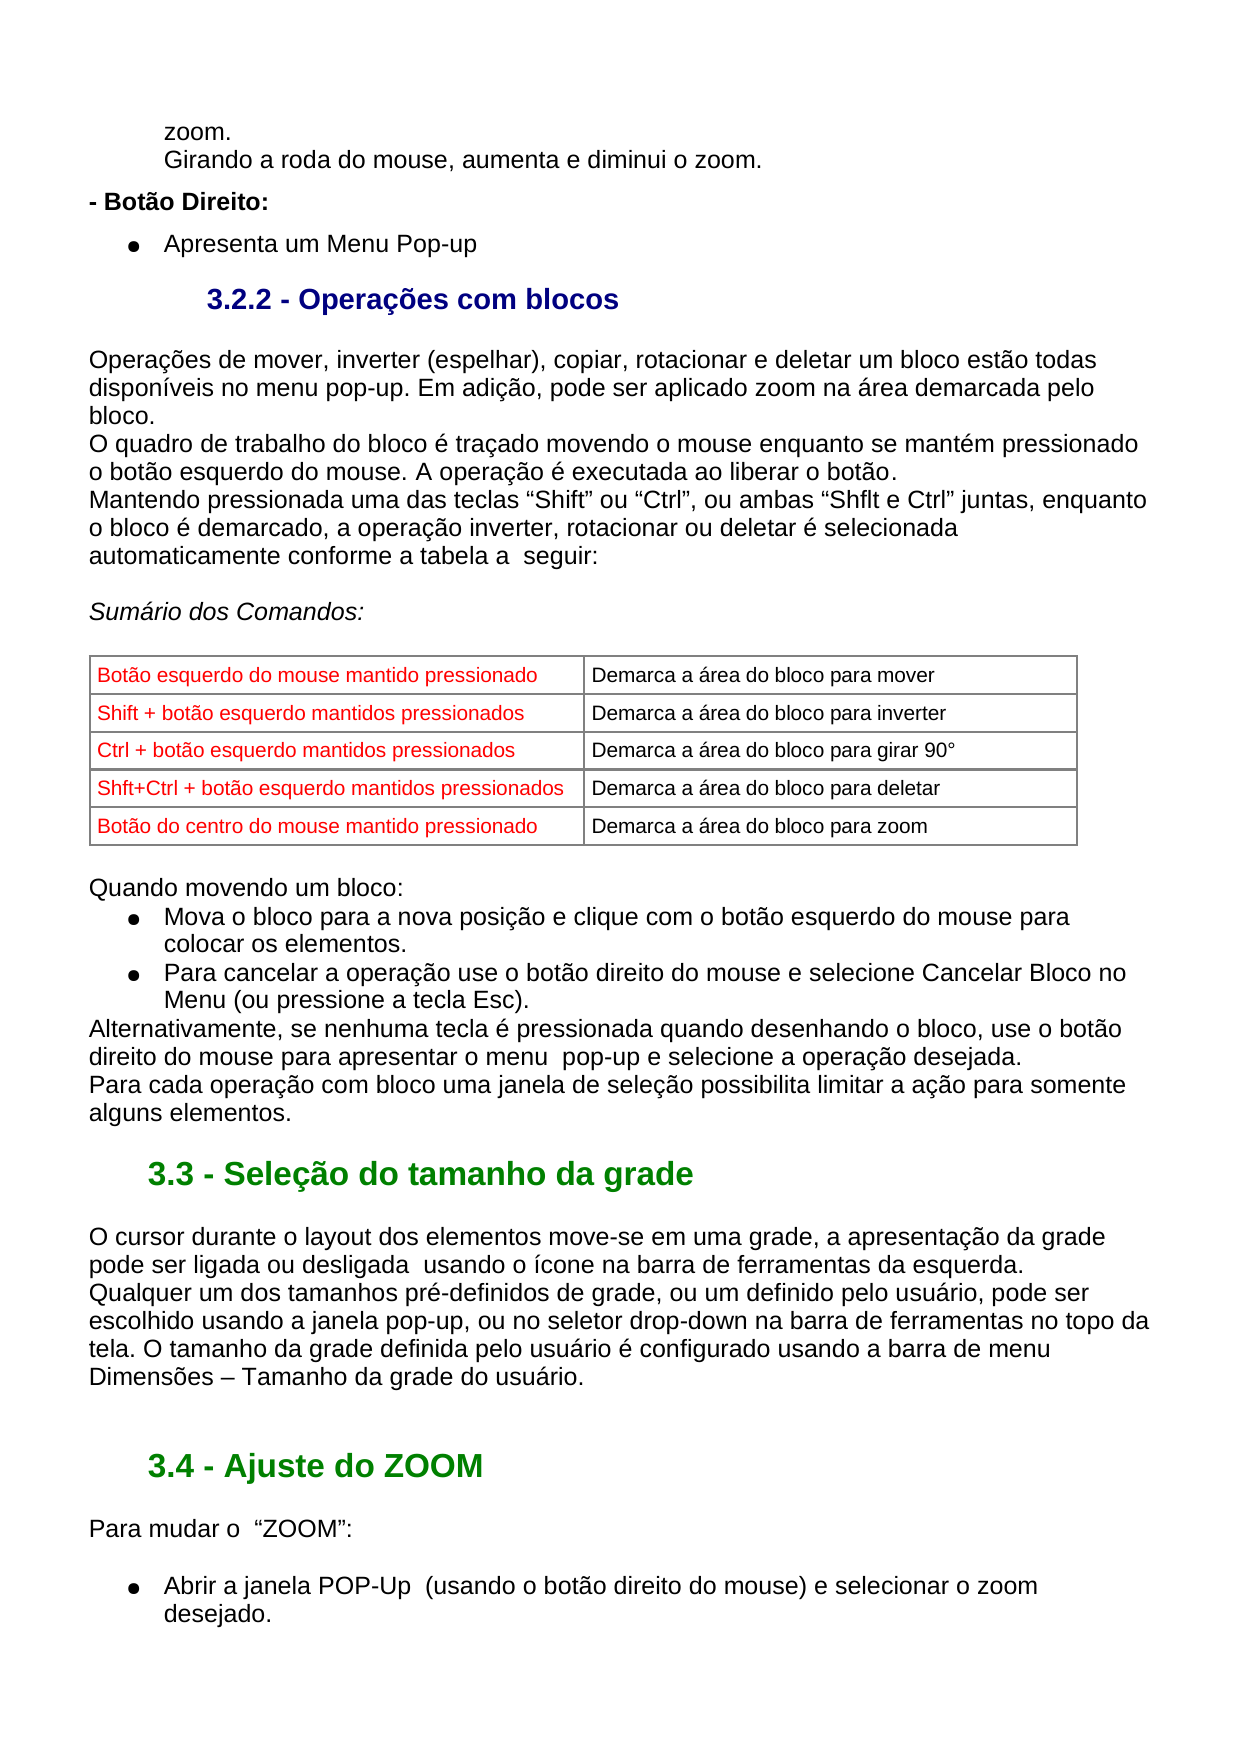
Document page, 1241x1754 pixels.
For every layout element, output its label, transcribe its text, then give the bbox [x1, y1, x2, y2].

table_cell Demarca a área do bloco para zoom [585, 808, 1076, 844]
subtitle Operações de mover, inverter (espelhar), copiar, rotacionar e deletar um bloco estão todas disponíveis no menu pop-up. Em adição, pode ser aplicado zoom na área demarcada pelo bloco. [88, 345, 1152, 429]
table_cell Demarca a área do bloco para deletar [585, 771, 1076, 806]
subtitle Para mudar o “ZOOM”: [88, 1514, 1152, 1542]
table_cell Shft+Ctrl + botão esquerdo mantidos pressionados [91, 771, 583, 806]
table_cell Demarca a área do bloco para girar 90° [585, 733, 1076, 768]
list Mova o bloco para a nova posição e clique com o botão esquerdo do mouse para colocar os elementos. [126, 902, 1152, 958]
subtitle Qualquer um dos tamanhos pré-definidos de grade, ou um definido pelo usuário, pode ser escolhido usando a janela pop-up, ou no seletor drop-down na barra de ferramentas no topo da tela. O tamanho da grade definida pelo usuário é configurado usando a barra de menu Dimensões – Tamanho da grade do usuário. [88, 1278, 1152, 1390]
table_cell Ctrl + botão esquerdo mantidos pressionados [91, 733, 583, 768]
subtitle Seleção do tamanho da grade [148, 1156, 1152, 1193]
text - Botão Direito: [88, 188, 1152, 216]
table_cell Botão do centro do mouse mantido pressionado [91, 808, 583, 844]
subtitle Quando movendo um bloco: [88, 874, 1152, 902]
table_header Botão esquerdo do mouse mantido pressionado [91, 657, 583, 693]
subtitle Mantendo pressionada uma das teclas “Shift” ou “Ctrl”, ou ambas “Shflt e Ctrl” juntas, enquanto o bloco é demarcado, a operação inverter, rotacionar ou deletar é selecionada automaticamente conforme a tabela a seguir: [88, 485, 1152, 569]
table_header Demarca a área do bloco para mover [585, 657, 1076, 693]
list Apresenta um Menu Pop-up [126, 230, 1152, 258]
subtitle O cursor durante o layout dos elementos move-se em uma grade, a apresentação da grade pode ser ligada ou desligada usando o ícone na barra de ferramentas da esquerda. [88, 1222, 1152, 1278]
list Abrir a janela POP-Up (usando o botão direito do mouse) e selecionar o zoom desejado. [126, 1572, 1152, 1628]
list Alternativamente, se nenhuma tecla é pressionada quando desenhando o bloco, use o botão direito do mouse para apresentar o menu pop-up e selecione a operação desejada. Para cada operação com bloco uma janela de seleção possibilita limitar a ação para somente alguns elementos. [88, 1014, 1152, 1126]
subtitle Sumário dos Comandos: [88, 597, 1152, 626]
table_cell Shift + botão esquerdo mantidos pressionados [91, 695, 583, 731]
table_cell Demarca a área do bloco para inverter [585, 695, 1076, 731]
list zoom. Girando a roda do mouse, aumenta e diminui o zoom. [126, 118, 1152, 174]
list Para cancelar a operação use o botão direito do mouse e selecione Cancelar Bloco no Menu (ou pressione a tecla Esc). [126, 958, 1152, 1014]
subtitle Ajuste do ZOOM [148, 1448, 1152, 1485]
subtitle O quadro de trabalho do bloco é traçado movendo o mouse enquanto se mantém pressionado o botão esquerdo do mouse. A operação é executada ao liberar o botão. [88, 429, 1152, 485]
subtitle Operações com blocos [207, 283, 1152, 316]
